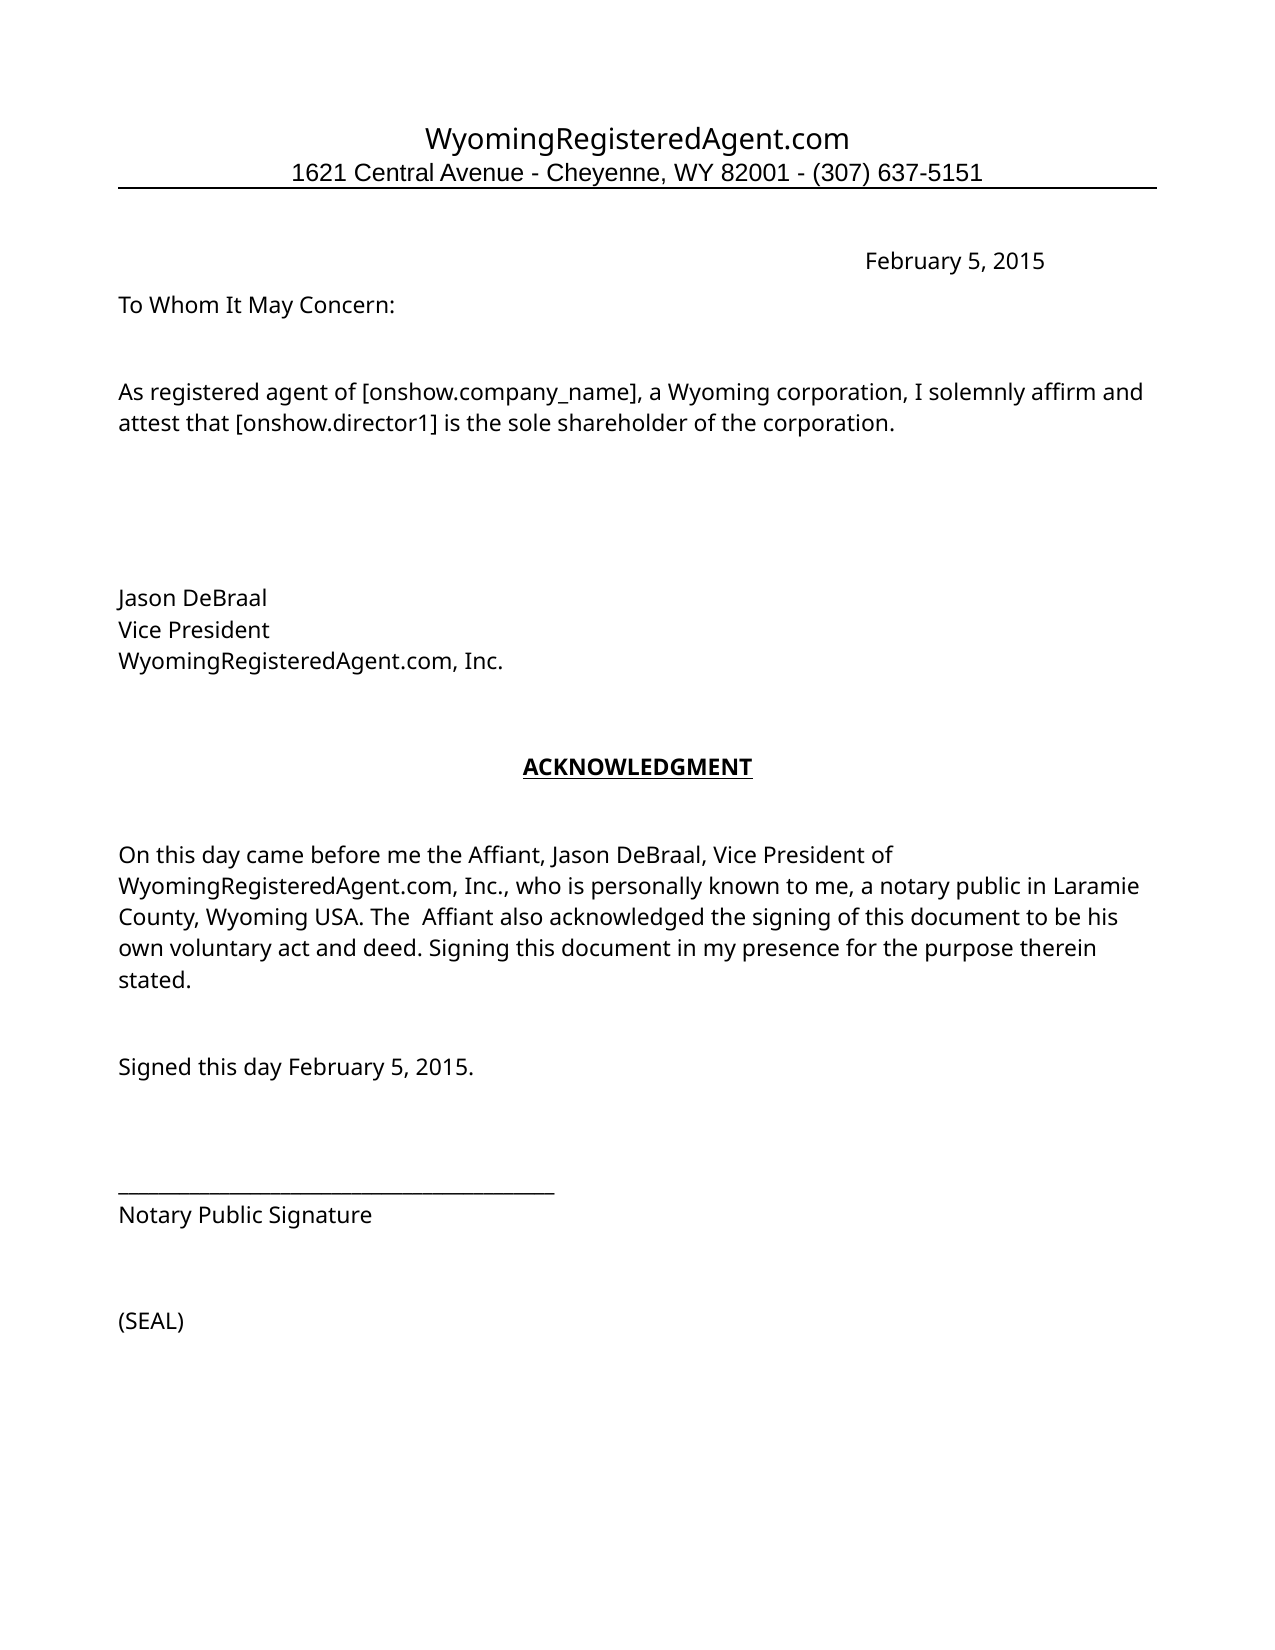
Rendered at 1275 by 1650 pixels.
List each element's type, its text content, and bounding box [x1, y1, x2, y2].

text Jason DeBraal [118, 582, 1157, 614]
text (SEAL) [118, 1305, 1157, 1336]
text ___________________________________________ [118, 1167, 1157, 1199]
text Vice President [118, 614, 1157, 645]
text February 5, 2015 [118, 245, 1157, 276]
text On this day came before me the Affiant, Jason DeBraal, Vice President of WyomingRegisteredAgent.com, Inc., who is personally known to me, a notary public in Laramie County, Wyoming USA. The Affiant also acknowledged the signing of this document to be his own voluntary act and deed. Signing this document in my presence for the purpose therein stated. [118, 839, 1157, 995]
text Notary Public Signature [118, 1199, 1157, 1230]
text To Whom It May Concern: [118, 289, 1157, 320]
text 1621 Central Avenue - Cheyenne, WY 82001 - (307) 637-5151 [118, 158, 1157, 187]
text WyomingRegisteredAgent.com, Inc. [118, 645, 1157, 676]
text Signed this day February 5, 2015. [118, 1051, 1157, 1082]
text As registered agent of [onshow.company_name], a Wyoming corporation, I solemnly affirm and attest that [onshow.director1] is the sole shareholder of the corporation. [118, 376, 1157, 439]
text ACKNOWLEDGMENT [118, 751, 1157, 782]
text WyomingRegisteredAgent.com [118, 118, 1157, 158]
